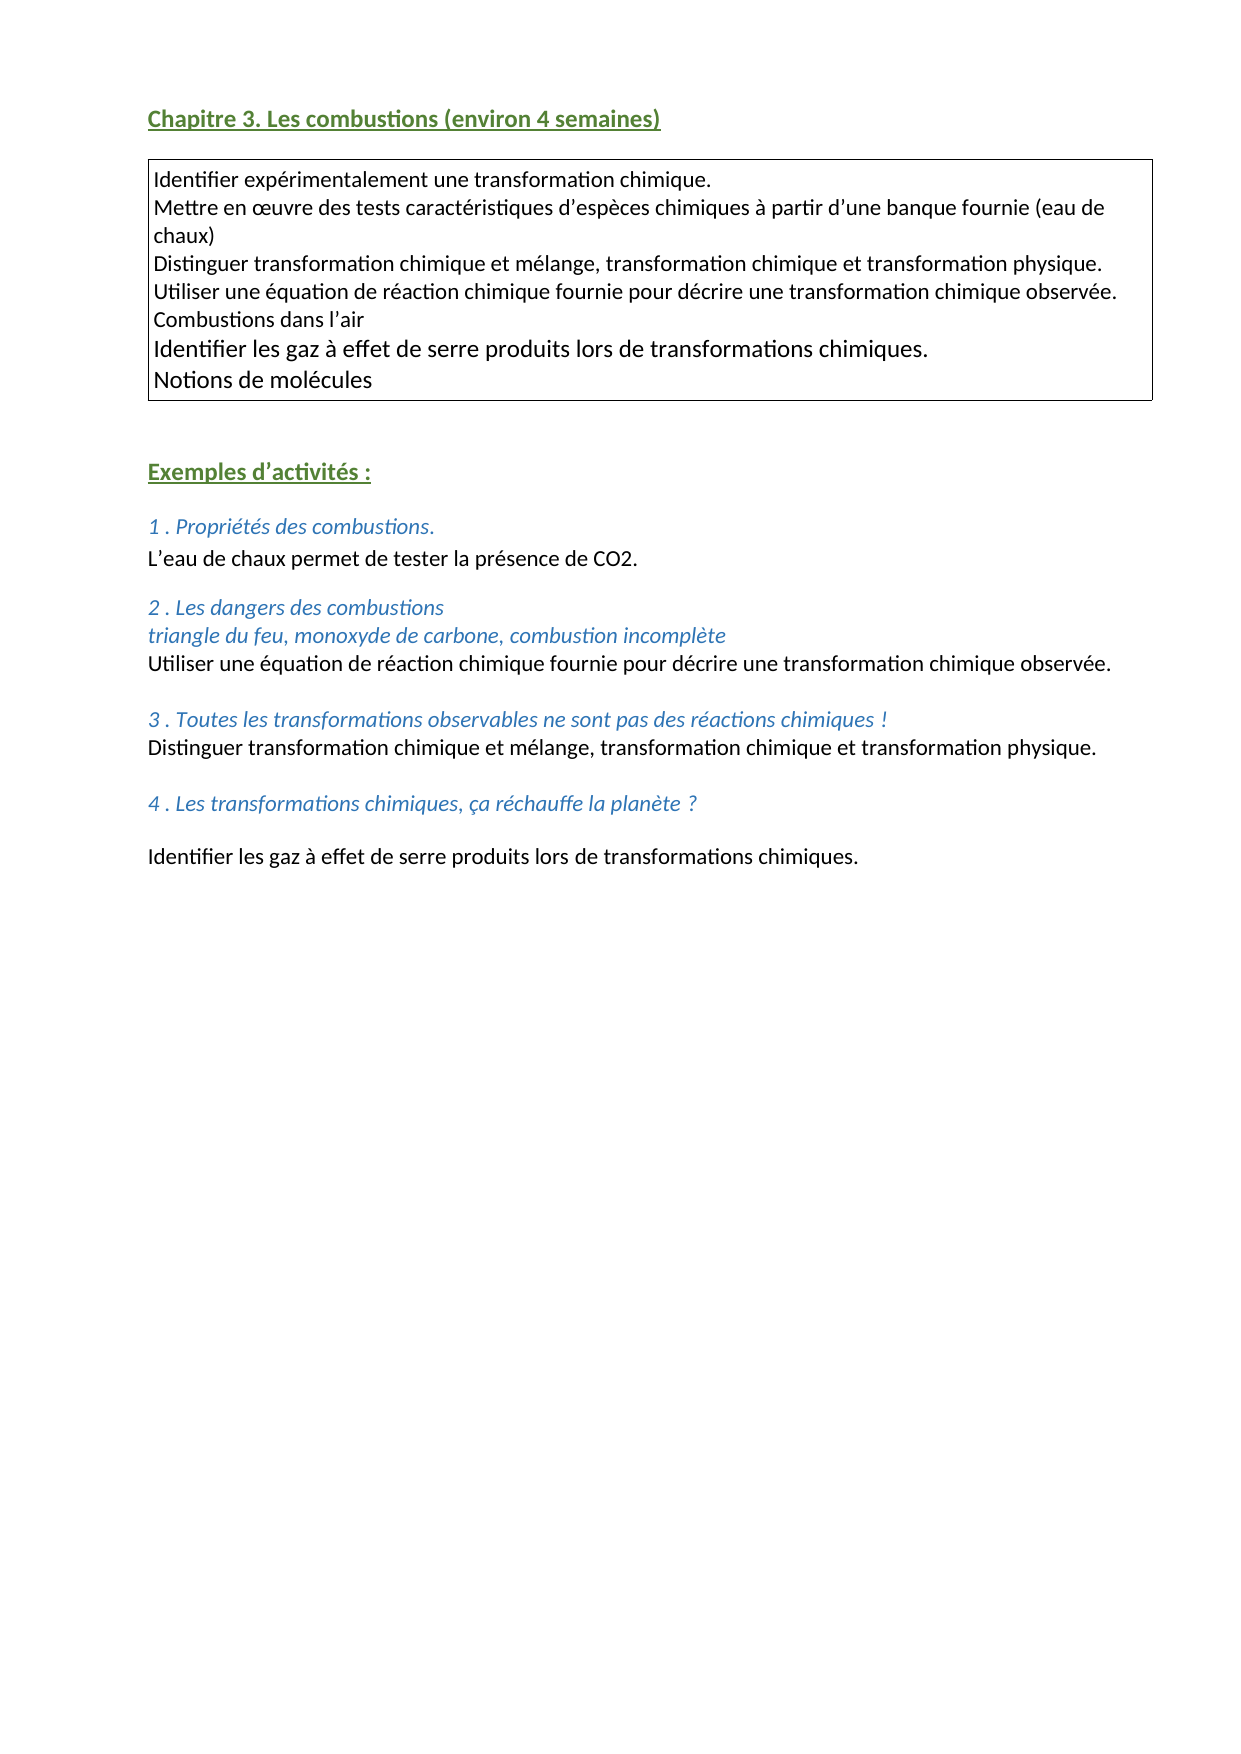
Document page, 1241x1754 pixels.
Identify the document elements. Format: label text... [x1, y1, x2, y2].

list 3 . Toutes les transformations observables ne sont pas des réactions chimiques ! [148, 705, 1152, 733]
list 1 . Propriétés des combustions. [148, 512, 1152, 540]
text Utiliser une équation de réaction chimique fournie pour décrire une transformation chimique observée. [148, 649, 1152, 677]
text 4 . Les transformations chimiques, ça réchauffe la planète ? [148, 789, 1152, 817]
text Exemples d’activités : [148, 456, 1152, 486]
text Distinguer transformation chimique et mélange, transformation chimique et transformation physique. [148, 733, 1152, 761]
text L’eau de chaux permet de tester la présence de CO2. [148, 544, 1152, 572]
text Chapitre 3. Les combustions (environ 4 semaines) [148, 103, 1152, 134]
text Identifier les gaz à effet de serre produits lors de transformations chimiques. [148, 842, 1152, 870]
list triangle du feu, monoxyde de carbone, combustion incomplète [148, 621, 1152, 649]
list 2 . Les dangers des combustions [148, 593, 1152, 621]
table_header Identifier expérimentalement une transformation chimique. Mettre en œuvre des tests caractéristiques d’espèces chimiques à partir d’une banque fournie (eau de chaux) Distinguer transformation chimique et mélange, transformation chimique et transformation physique. Utiliser une équation de réaction chimique fournie pour décrire une transformation chimique observée. Combustions dans l’air Identifier les gaz à effet de serre produits lors de transformations chimiques. Notions de molécules [149, 160, 1152, 400]
